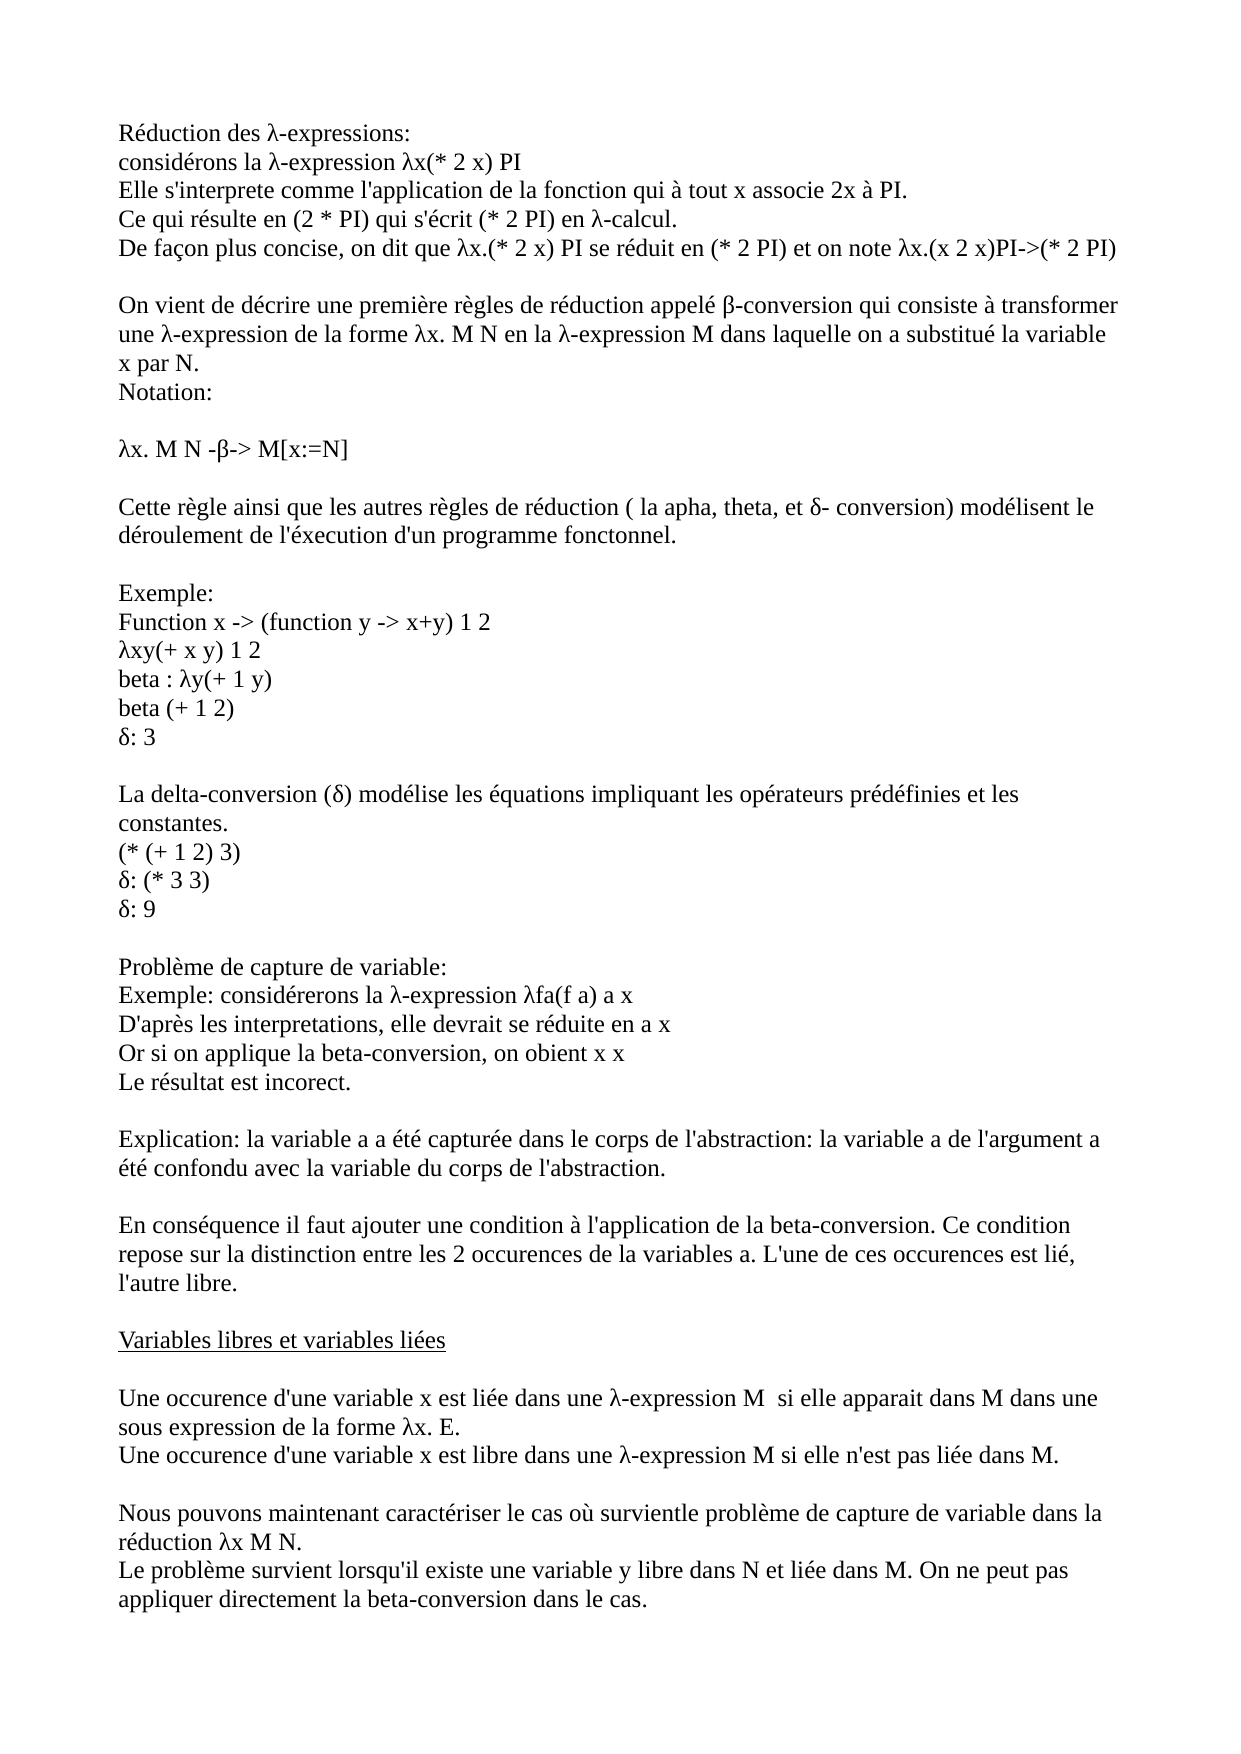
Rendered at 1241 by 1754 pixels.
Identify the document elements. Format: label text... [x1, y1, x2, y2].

text beta : λy(+ 1 y) [118, 664, 1122, 693]
text δ: 9 [118, 894, 1122, 923]
text Variables libres et variables liées [118, 1326, 1122, 1354]
text beta (+ 1 2) [118, 693, 1122, 722]
text Cette règle ainsi que les autres règles de réduction ( la apha, theta, et δ- conversion) modélisent le déroulement de l'éxecution d'un programme fonctonnel. [118, 492, 1122, 549]
text Réduction des λ-expressions: [118, 118, 1122, 147]
text δ: (* 3 3) [118, 866, 1122, 894]
text Problème de capture de variable: [118, 952, 1122, 981]
text Function x -> (function y -> x+y) 1 2 [118, 607, 1122, 636]
text (* (+ 1 2) 3) [118, 837, 1122, 866]
text Explication: la variable a a été capturée dans le corps de l'abstraction: la variable a de l'argument a été confondu avec la variable du corps de l'abstraction. [118, 1124, 1122, 1182]
text Le résultat est incorect. [118, 1067, 1122, 1096]
text D'après les interpretations, elle devrait se réduite en a x [118, 1009, 1122, 1038]
text Nous pouvons maintenant caractériser le cas où survientle problème de capture de variable dans la réduction λx M N. [118, 1498, 1122, 1556]
text De façon plus concise, on dit que λx.(* 2 x) PI se réduit en (* 2 PI) et on note λx.(x 2 x)PI->(* 2 PI) [118, 233, 1122, 262]
text δ: 3 [118, 722, 1122, 751]
text considérons la λ-expression λx(* 2 x) PI [118, 147, 1122, 176]
text Elle s'interprete comme l'application de la fonction qui à tout x associe 2x à PI. [118, 176, 1122, 204]
text La delta-conversion (δ) modélise les équations impliquant les opérateurs prédéfinies et les constantes. [118, 779, 1122, 837]
text Or si on applique la beta-conversion, on obient x x [118, 1038, 1122, 1067]
text Une occurence d'une variable x est liée dans une λ-expression M si elle apparait dans M dans une sous expression de la forme λx. E. [118, 1383, 1122, 1441]
text Exemple: [118, 578, 1122, 607]
text λxy(+ x y) 1 2 [118, 636, 1122, 664]
text Le problème survient lorsqu'il existe une variable y libre dans N et liée dans M. On ne peut pas appliquer directement la beta-conversion dans le cas. [118, 1556, 1122, 1613]
text En conséquence il faut ajouter une condition à l'application de la beta-conversion. Ce condition repose sur la distinction entre les 2 occurences de la variables a. L'une de ces occurences est lié, l'autre libre. [118, 1211, 1122, 1297]
text Exemple: considérerons la λ-expression λfa(f a) a x [118, 981, 1122, 1009]
text λx. M N -β-> M[x:=N] [118, 434, 1122, 463]
text On vient de décrire une première règles de réduction appelé β-conversion qui consiste à transformer une λ-expression de la forme λx. M N en la λ-expression M dans laquelle on a substitué la variable x par N. [118, 291, 1122, 377]
text Notation: [118, 377, 1122, 406]
text Une occurence d'une variable x est libre dans une λ-expression M si elle n'est pas liée dans M. [118, 1441, 1122, 1469]
text Ce qui résulte en (2 * PI) qui s'écrit (* 2 PI) en λ-calcul. [118, 204, 1122, 233]
